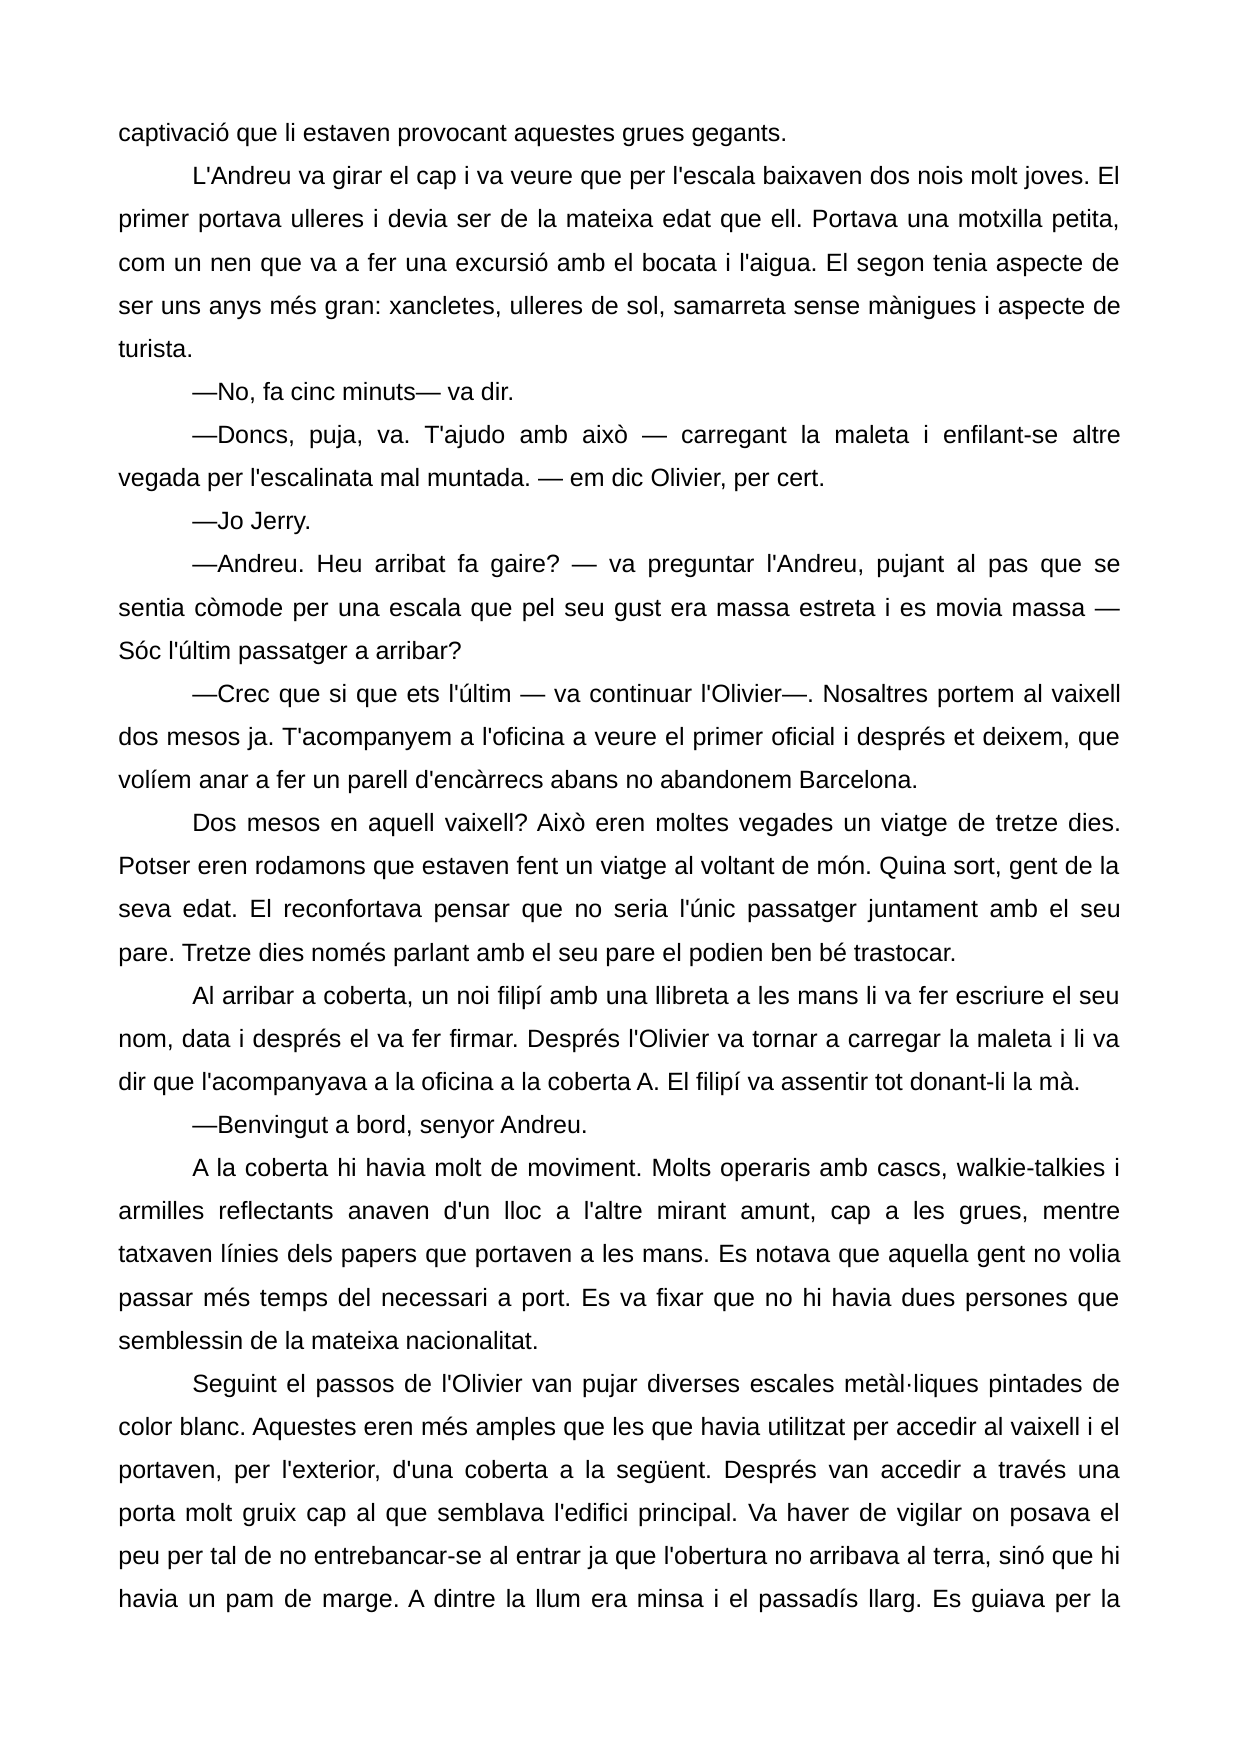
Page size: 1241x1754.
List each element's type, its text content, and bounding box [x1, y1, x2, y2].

text Dos mesos en aquell vaixell? Això eren moltes vegades un viatge de tretze dies. Potser eren rodamons que estaven fent un viatge al voltant de món. Quina sort, gent de la seva edat. El reconfortava pensar que no seria l'únic passatger juntament amb el seu pare. Tretze dies només parlant amb el seu pare el podien ben bé trastocar. [118, 808, 1122, 966]
text —Andreu. Heu arribat fa gaire? — va preguntar l'Andreu, pujant al pas que se sentia còmode per una escala que pel seu gust era massa estreta i es movia massa — Sóc l'últim passatger a arribar? [118, 549, 1122, 664]
text A la coberta hi havia molt de moviment. Molts operaris amb cascs, walkie-talkies i armilles reflectants anaven d'un lloc a l'altre mirant amunt, cap a les grues, mentre tatxaven línies dels papers que portaven a les mans. Es notava que aquella gent no volia passar més temps del necessari a port. Es va fixar que no hi havia dues persones que semblessin de la mateixa nacionalitat. [118, 1153, 1122, 1354]
text —Benvingut a bord, senyor Andreu. [118, 1110, 1122, 1139]
text —Crec que si que ets l'últim — va continuar l'Olivier—. Nosaltres portem al vaixell dos mesos ja. T'acompanyem a l'oficina a veure el primer oficial i després et deixem, que volíem anar a fer un parell d'encàrrecs abans no abandonem Barcelona. [118, 679, 1122, 794]
text captivació que li estaven provocant aquestes grues gegants. [118, 118, 1122, 147]
text —No, fa cinc minuts— va dir. [118, 377, 1122, 406]
text L'Andreu va girar el cap i va veure que per l'escala baixaven dos nois molt joves. El primer portava ulleres i devia ser de la mateixa edat que ell. Portava una motxilla petita, com un nen que va a fer una excursió amb el bocata i l'aigua. El segon tenia aspecte de ser uns anys més gran: xancletes, ulleres de sol, samarreta sense mànigues i aspecte de turista. [118, 161, 1122, 362]
text —Jo Jerry. [118, 506, 1122, 535]
text Al arribar a coberta, un noi filipí amb una llibreta a les mans li va fer escriure el seu nom, data i després el va fer firmar. Després l'Olivier va tornar a carregar la maleta i li va dir que l'acompanyava a la oficina a la coberta A. El filipí va assentir tot donant-li la mà. [118, 981, 1122, 1096]
text —Doncs, puja, va. T'ajudo amb això — carregant la maleta i enfilant-se altre vegada per l'escalinata mal muntada. — em dic Olivier, per cert. [118, 420, 1122, 492]
text Seguint el passos de l'Olivier van pujar diverses escales metàl·liques pintades de color blanc. Aquestes eren més amples que les que havia utilitzat per accedir al vaixell i el portaven, per l'exterior, d'una coberta a la següent. Després van accedir a través una porta molt gruix cap al que semblava l'edifici principal. Va haver de vigilar on posava el peu per tal de no entrebancar-se al entrar ja que l'obertura no arribava al terra, sinó que hi havia un pam de marge. A dintre la llum era minsa i el passadís llarg. Es guiava per la [118, 1369, 1122, 1613]
